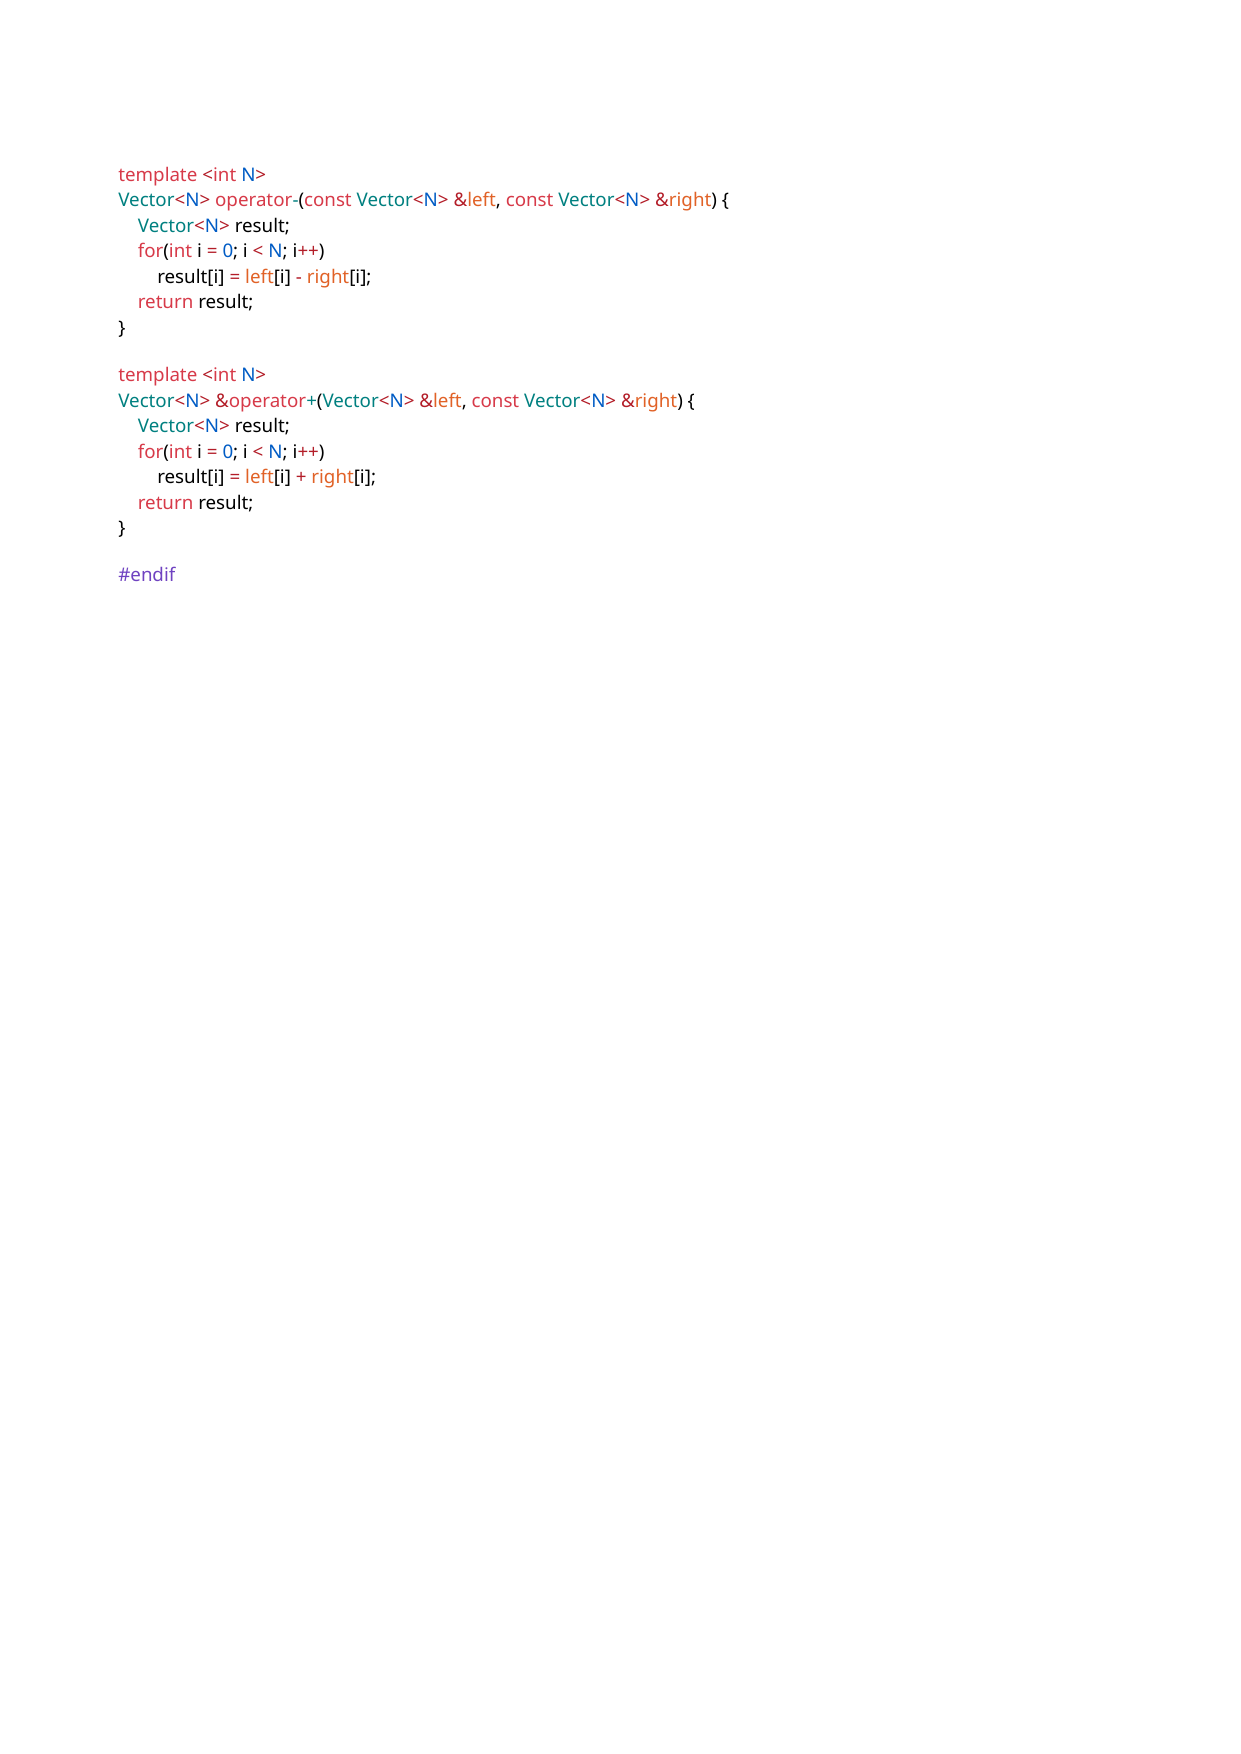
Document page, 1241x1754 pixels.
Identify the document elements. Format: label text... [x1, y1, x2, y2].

text template <int N> Vector<N> operator-(const Vector<N> &left, const Vector<N> &right) { Vector<N> result; for(int i = 0; i < N; i++) result[i] = left[i] - right[i]; return result; } template <int N> Vector<N> &operator+(Vector<N> &left, const Vector<N> &right) { Vector<N> result; for(int i = 0; i < N; i++) result[i] = left[i] + right[i]; return result; } #endif [118, 161, 1122, 587]
text [118, 118, 1122, 161]
